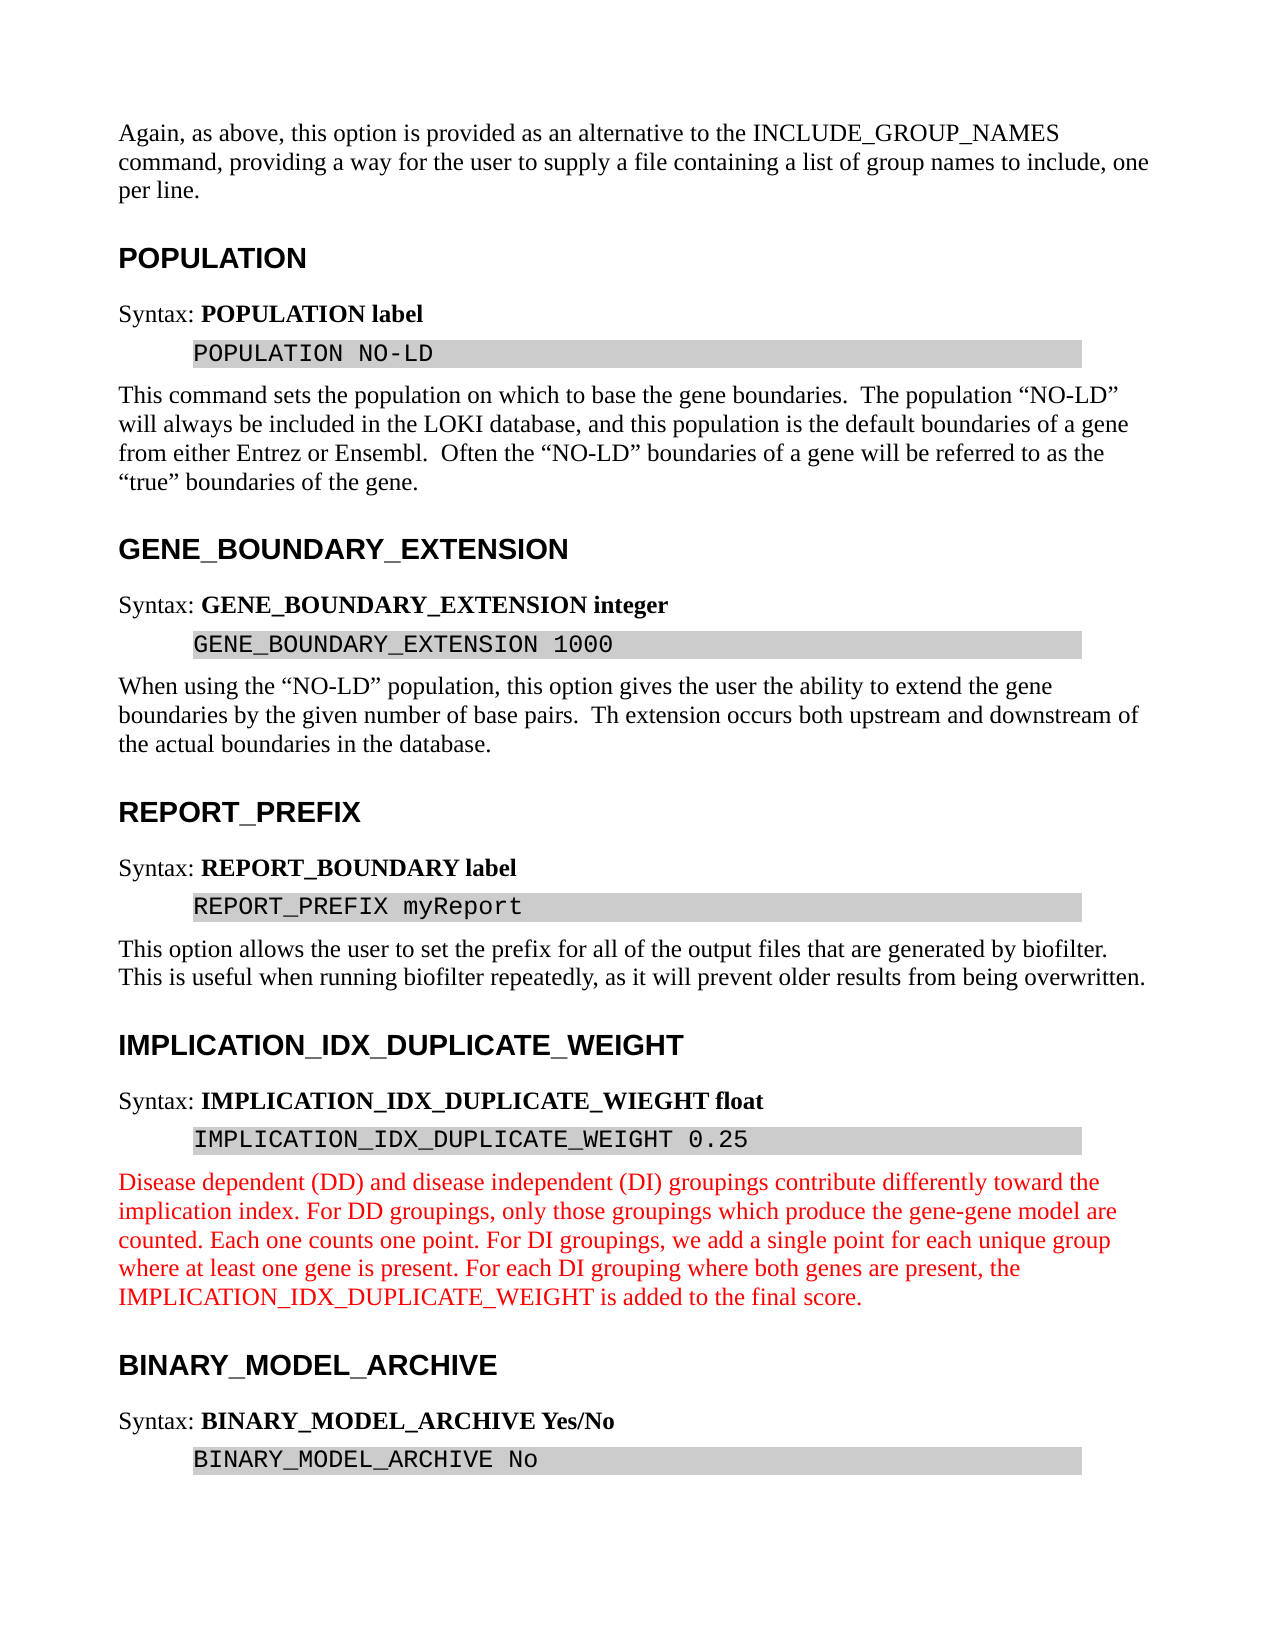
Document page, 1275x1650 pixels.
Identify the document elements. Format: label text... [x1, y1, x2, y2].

subtitle IMPLICATION_IDX_DUPLICATE_WEIGHT [118, 1028, 1157, 1062]
subtitle BINARY_MODEL_ARCHIVE [118, 1348, 1157, 1382]
text Syntax: REPORT_BOUNDARY label [118, 853, 1157, 881]
text BINARY_MODEL_ARCHIVE No [193, 1447, 1082, 1475]
subtitle GENE_BOUNDARY_EXTENSION [118, 532, 1157, 566]
text Syntax: BINARY_MODEL_ARCHIVE Yes/No [118, 1406, 1157, 1435]
text Again, as above, this option is provided as an alternative to the INCLUDE_GROUP_NAMES command, providing a way for the user to supply a file containing a list of group names to include, one per line. [118, 118, 1157, 204]
text Syntax: IMPLICATION_IDX_DUPLICATE_WIEGHT float [118, 1086, 1157, 1115]
text POPULATION NO-LD [193, 340, 1082, 368]
text When using the “NO-LD” population, this option gives the user the ability to extend the gene boundaries by the given number of base pairs. Th extension occurs both upstream and downstream of the actual boundaries in the database. [118, 671, 1157, 758]
text GENE_BOUNDARY_EXTENSION 1000 [193, 631, 1082, 659]
text Disease dependent (DD) and disease independent (DI) groupings contribute differently toward the implication index. For DD groupings, only those groupings which produce the gene-gene model are counted. Each one counts one point. For DI groupings, we add a single point for each unique group where at least one gene is present. For each DI grouping where both genes are present, the IMPLICATION_IDX_DUPLICATE_WEIGHT is added to the final score. [118, 1167, 1157, 1311]
text This option allows the user to set the prefix for all of the output files that are generated by biofilter. This is useful when running biofilter repeatedly, as it will prevent older results from being overwritten. [118, 934, 1157, 991]
text REPORT_PREFIX myReport [193, 893, 1082, 922]
subtitle REPORT_PREFIX [118, 795, 1157, 828]
text Syntax: GENE_BOUNDARY_EXTENSION integer [118, 590, 1157, 619]
text This command sets the population on which to base the gene boundaries. The population “NO-LD” will always be included in the LOKI database, and this population is the default boundaries of a gene from either Entrez or Ensembl. Often the “NO-LD” boundaries of a gene will be referred to as the “true” boundaries of the gene. [118, 380, 1157, 495]
text IMPLICATION_IDX_DUPLICATE_WEIGHT 0.25 [193, 1127, 1082, 1155]
text Syntax: POPULATION label [118, 299, 1157, 328]
subtitle POPULATION [118, 241, 1157, 275]
